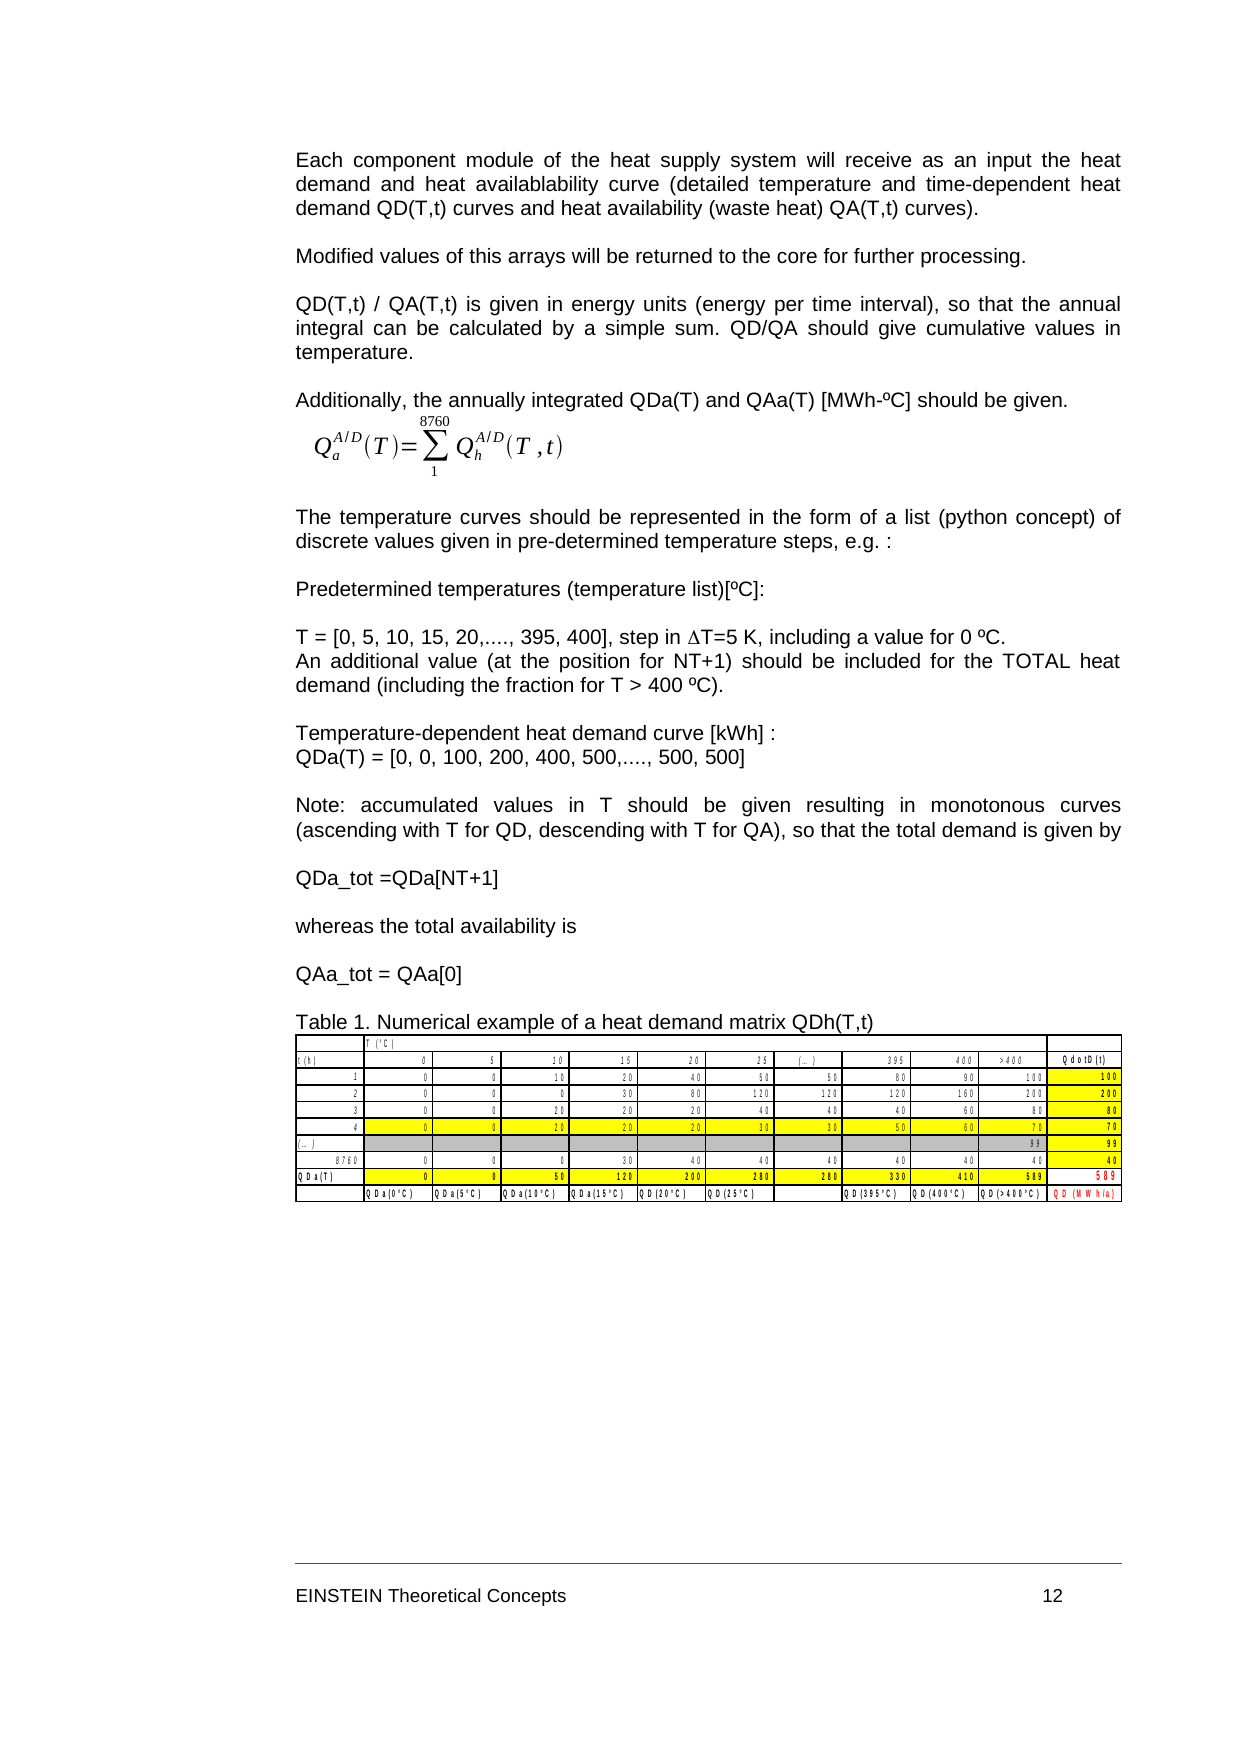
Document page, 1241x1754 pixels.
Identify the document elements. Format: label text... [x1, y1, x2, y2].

text T = [0, 5, 10, 15, 20,...., 395, 400], step in DT=5 K, including a value for 0 ºC. [295, 625, 1122, 649]
text Additionally, the annually integrated QDa(T) and QAa(T) [MWh-ºC] should be given. [295, 388, 1122, 412]
text Table 1. Numerical example of a heat demand matrix QDh(T,t) [295, 1010, 1122, 1034]
text Modified values of this arrays will be returned to the core for further processing. [295, 244, 1122, 268]
text Predetermined temperatures (temperature list)[ºC]: [295, 577, 1122, 601]
text whereas the total availability is [295, 914, 1122, 938]
text Temperature-dependent heat demand curve [kWh] : [295, 697, 1122, 745]
text An additional value (at the position for NT+1) should be included for the TOTAL heat demand (including the fraction for T > 400 ºC). [295, 649, 1122, 697]
text QAa_tot = QAa[0] [295, 962, 1122, 986]
text QD(T,t) / QA(T,t) is given in energy units (energy per time interval), so that the annual integral can be calculated by a simple sum. QD/QA should give cumulative values in temperature. [295, 292, 1122, 364]
text QDa_tot =QDa[NT+1] [295, 866, 1122, 890]
text The temperature curves should be represented in the form of a list (python concept) of discrete values given in pre-determined temperature steps, e.g. : [295, 505, 1122, 553]
text QDa(T) = [0, 0, 100, 200, 400, 500,...., 500, 500] [295, 745, 1122, 769]
text Note: accumulated values in T should be given resulting in monotonous curves (ascending with T for QD, descending with T for QA), so that the total demand is given by [295, 793, 1122, 842]
text Each component module of the heat supply system will receive as an input the heat demand and heat availablability curve (detailed temperature and time-dependent heat demand QD(T,t) curves and heat availability (waste heat) QA(T,t) curves). [295, 148, 1122, 220]
